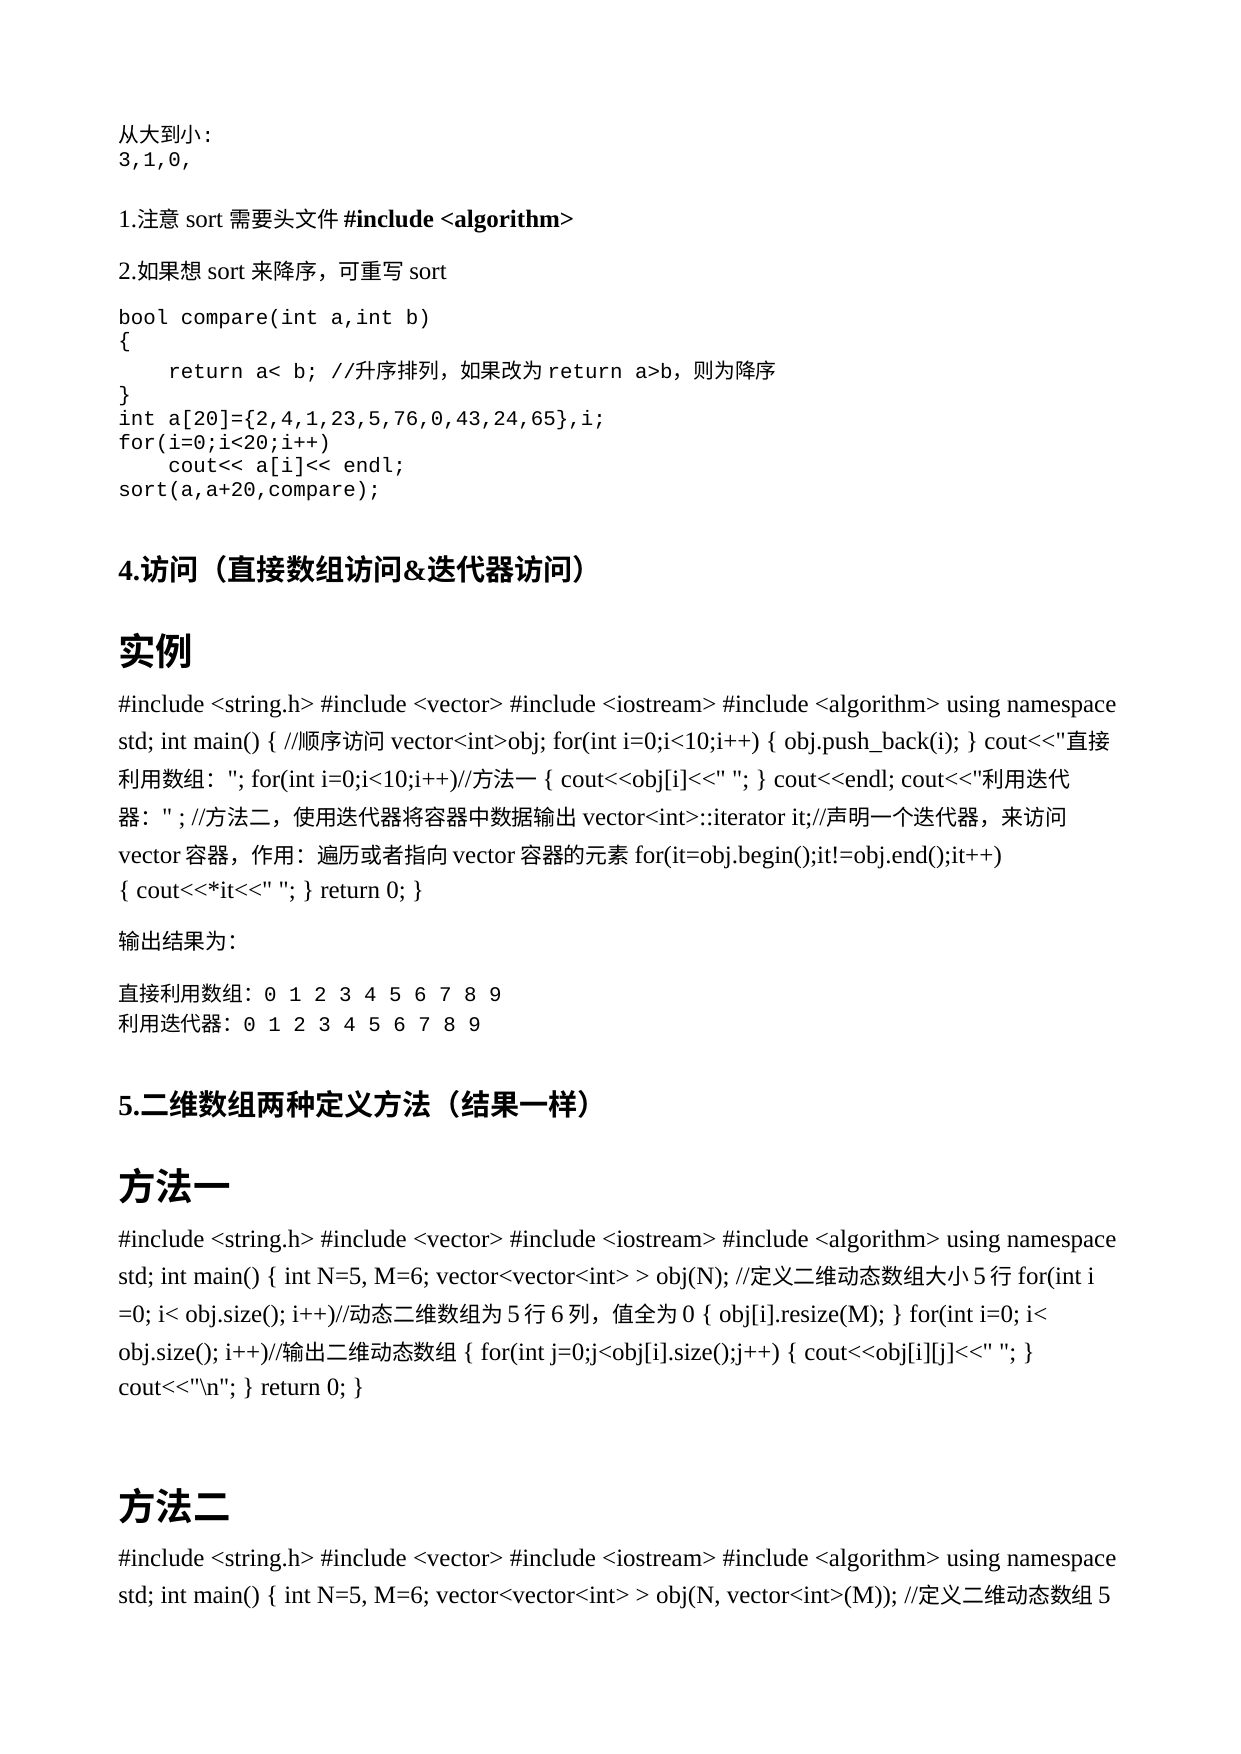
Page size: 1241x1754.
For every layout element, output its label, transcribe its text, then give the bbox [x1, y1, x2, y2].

text bool compare(int a,int b) [118, 307, 1122, 330]
text 直接利用数组：0 1 2 3 4 5 6 7 8 9 [118, 977, 1122, 1007]
text int a[20]={2,4,1,23,5,76,0,43,24,65},i; [118, 408, 1122, 432]
text 1.注意 sort 需要头文件 #include <algorithm> [118, 202, 1122, 233]
subtitle 实例 [118, 622, 1122, 677]
text 2.如果想 sort 来降序，可重写 sort [118, 254, 1122, 286]
text { [118, 330, 1122, 354]
text sort(a,a+20,compare); [118, 479, 1122, 503]
subtitle 4.访问（直接数组访问&迭代器访问） [118, 547, 1122, 589]
text } [118, 384, 1122, 408]
text for(i=0;i<20;i++) [118, 432, 1122, 455]
text 3,1,0, [118, 148, 1122, 172]
subtitle 方法一 [118, 1157, 1122, 1212]
subtitle 5.二维数组两种定义方法（结果一样） [118, 1082, 1122, 1124]
text #include <string.h> #include <vector> #include <iostream> #include <algorithm> using namespace std; int main() { //顺序访问 vector<int>obj; for(int i=0;i<10;i++) { obj.push_back(i); } cout<<"直接利用数组："; for(int i=0;i<10;i++)//方法一 { cout<<obj[i]<<" "; } cout<<endl; cout<<"利用迭代器：" ; //方法二，使用迭代器将容器中数据输出 vector<int>::iterator it;//声明一个迭代器，来访问vector容器，作用：遍历或者指向vector容器的元素 for(it=obj.begin();it!=obj.end();it++) { cout<<*it<<" "; } return 0; } [118, 689, 1122, 904]
text 输出结果为： [118, 924, 1122, 956]
subtitle 方法二 [118, 1477, 1122, 1531]
text #include <string.h> #include <vector> #include <iostream> #include <algorithm> using namespace std; int main() { int N=5, M=6; vector<vector<int> > obj(N, vector<int>(M)); //定义二维动态数组5 [118, 1543, 1122, 1610]
text #include <string.h> #include <vector> #include <iostream> #include <algorithm> using namespace std; int main() { int N=5, M=6; vector<vector<int> > obj(N); //定义二维动态数组大小5行 for(int i =0; i< obj.size(); i++)//动态二维数组为5行6列，值全为0 { obj[i].resize(M); } for(int i=0; i< obj.size(); i++)//输出二维动态数组 { for(int j=0;j<obj[i].size();j++) { cout<<obj[i][j]<<" "; } cout<<"\n"; } return 0; } [118, 1224, 1122, 1401]
text cout<< a[i]<< endl; [118, 455, 1122, 479]
text 从大到小: [118, 118, 1122, 148]
text 利用迭代器：0 1 2 3 4 5 6 7 8 9 [118, 1007, 1122, 1038]
text return a< b; //升序排列，如果改为return a>b，则为降序 [118, 354, 1122, 384]
